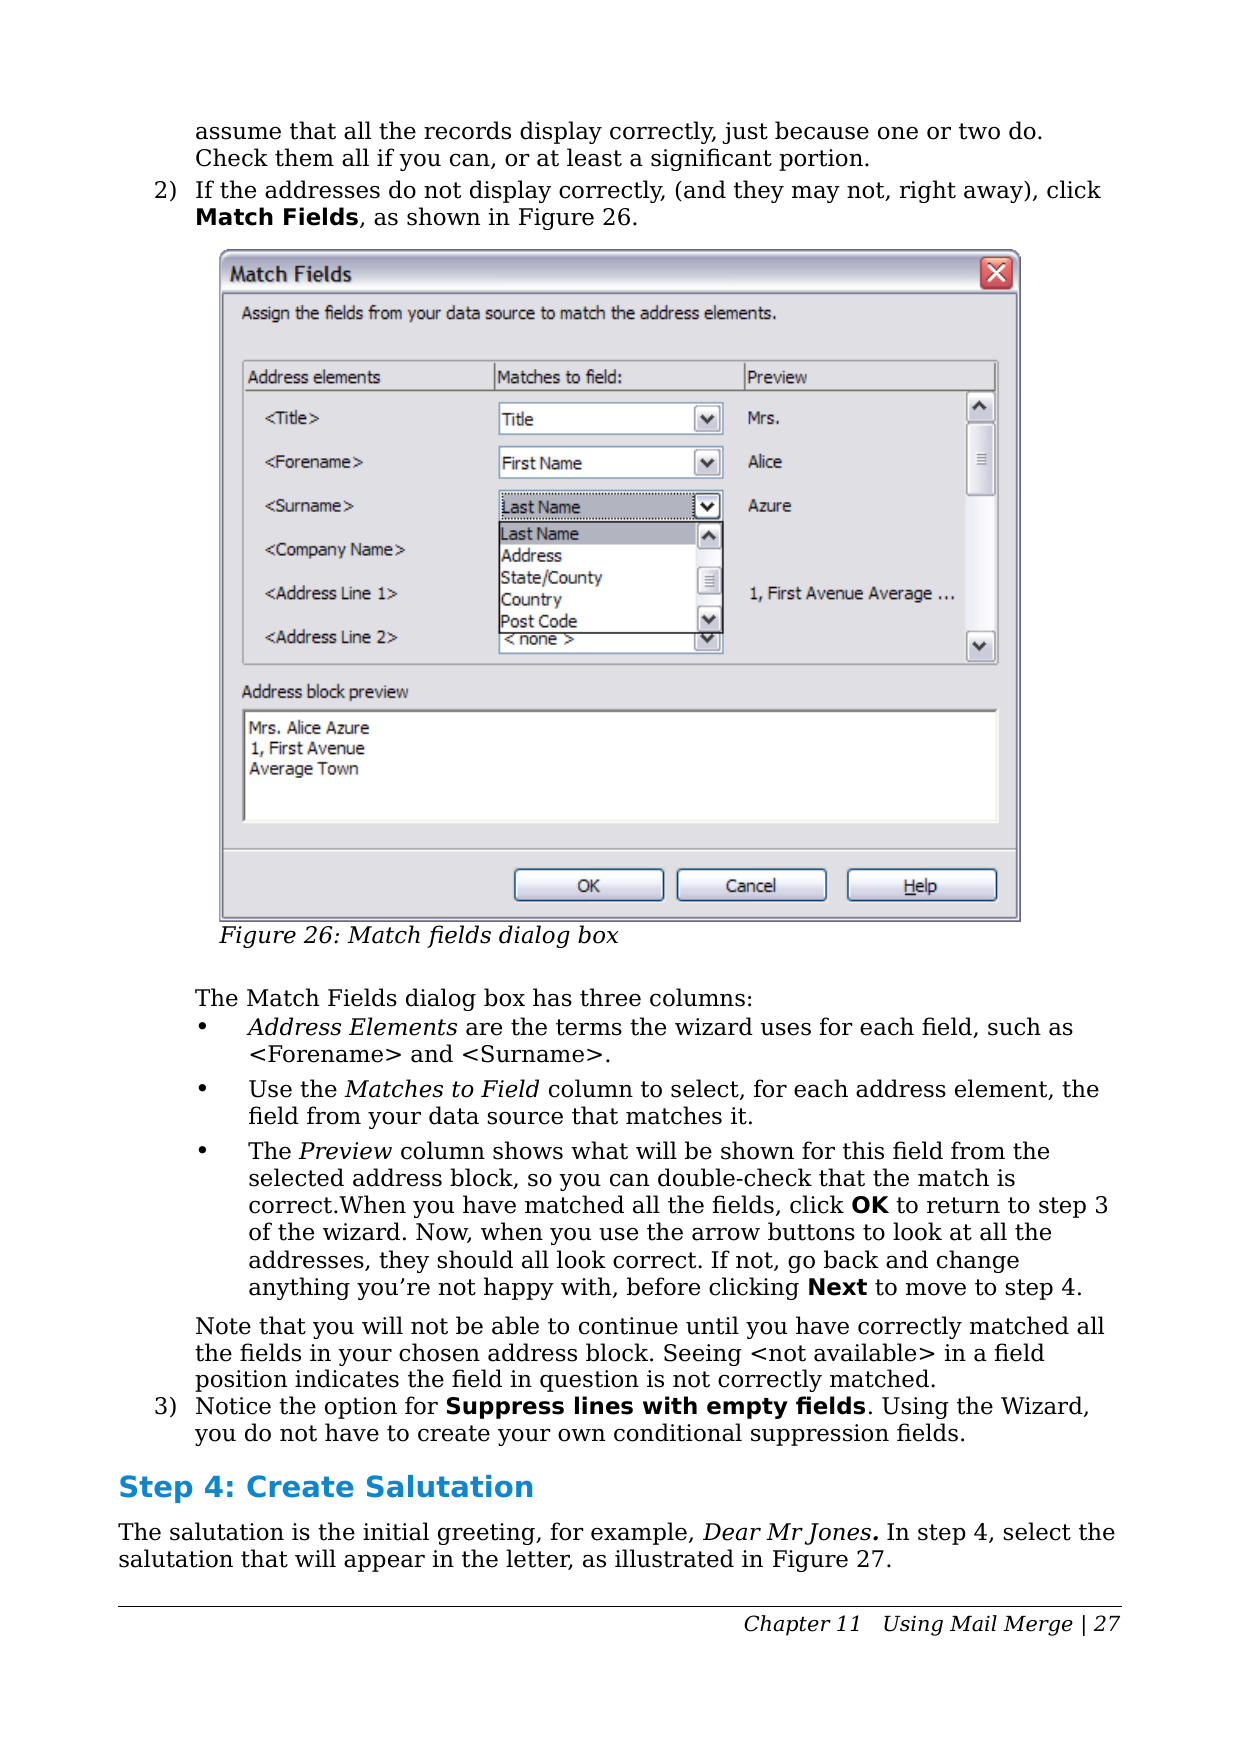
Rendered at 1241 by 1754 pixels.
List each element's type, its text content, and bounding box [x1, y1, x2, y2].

list Note that you will not be able to continue until you have correctly matched all the fields in your chosen address block. Seeing <not available> in a field position indicates the field in question is not correctly matched. [195, 1313, 1122, 1393]
text The salutation is the initial greeting, for example, Dear Mr Jones. In step 4, select the salutation that will appear in the letter, as illustrated in Figure 27. [118, 1517, 1122, 1573]
list Address Elements are the terms the wizard uses for each field, such as <Forename> and <Surname>. [195, 1012, 1122, 1068]
list The Match Fields dialog box has three columns: [195, 985, 1122, 1012]
subtitle Step 4: Create Salutation [118, 1471, 1122, 1505]
text Figure 26: Match fields dialog box [219, 922, 1021, 948]
list Notice the option for Suppress lines with empty fields. Using the Wizard, you do not have to create your own conditional suppression fields. [177, 1393, 1122, 1447]
list Use the Matches to Field column to select, for each address element, the field from your data source that matches it. [195, 1074, 1122, 1130]
picture [219, 249, 1021, 922]
list The Preview column shows what will be shown for this field from the selected address block, so you can double-check that the match is correct.When you have matched all the fields, click OK to return to step 3 of the wizard. Now, when you use the arrow buttons to look at all the addresses, they should all look correct. If not, go back and change anything you’re not happy with, before clicking Next to move to step 4. [195, 1136, 1122, 1301]
list If the addresses do not display correctly, (and they may not, right away), click Match Fields, as shown in Figure 26. [177, 178, 1122, 231]
list assume that all the records display correctly, just because one or two do. Check them all if you can, or at least a significant portion. [177, 118, 1122, 171]
